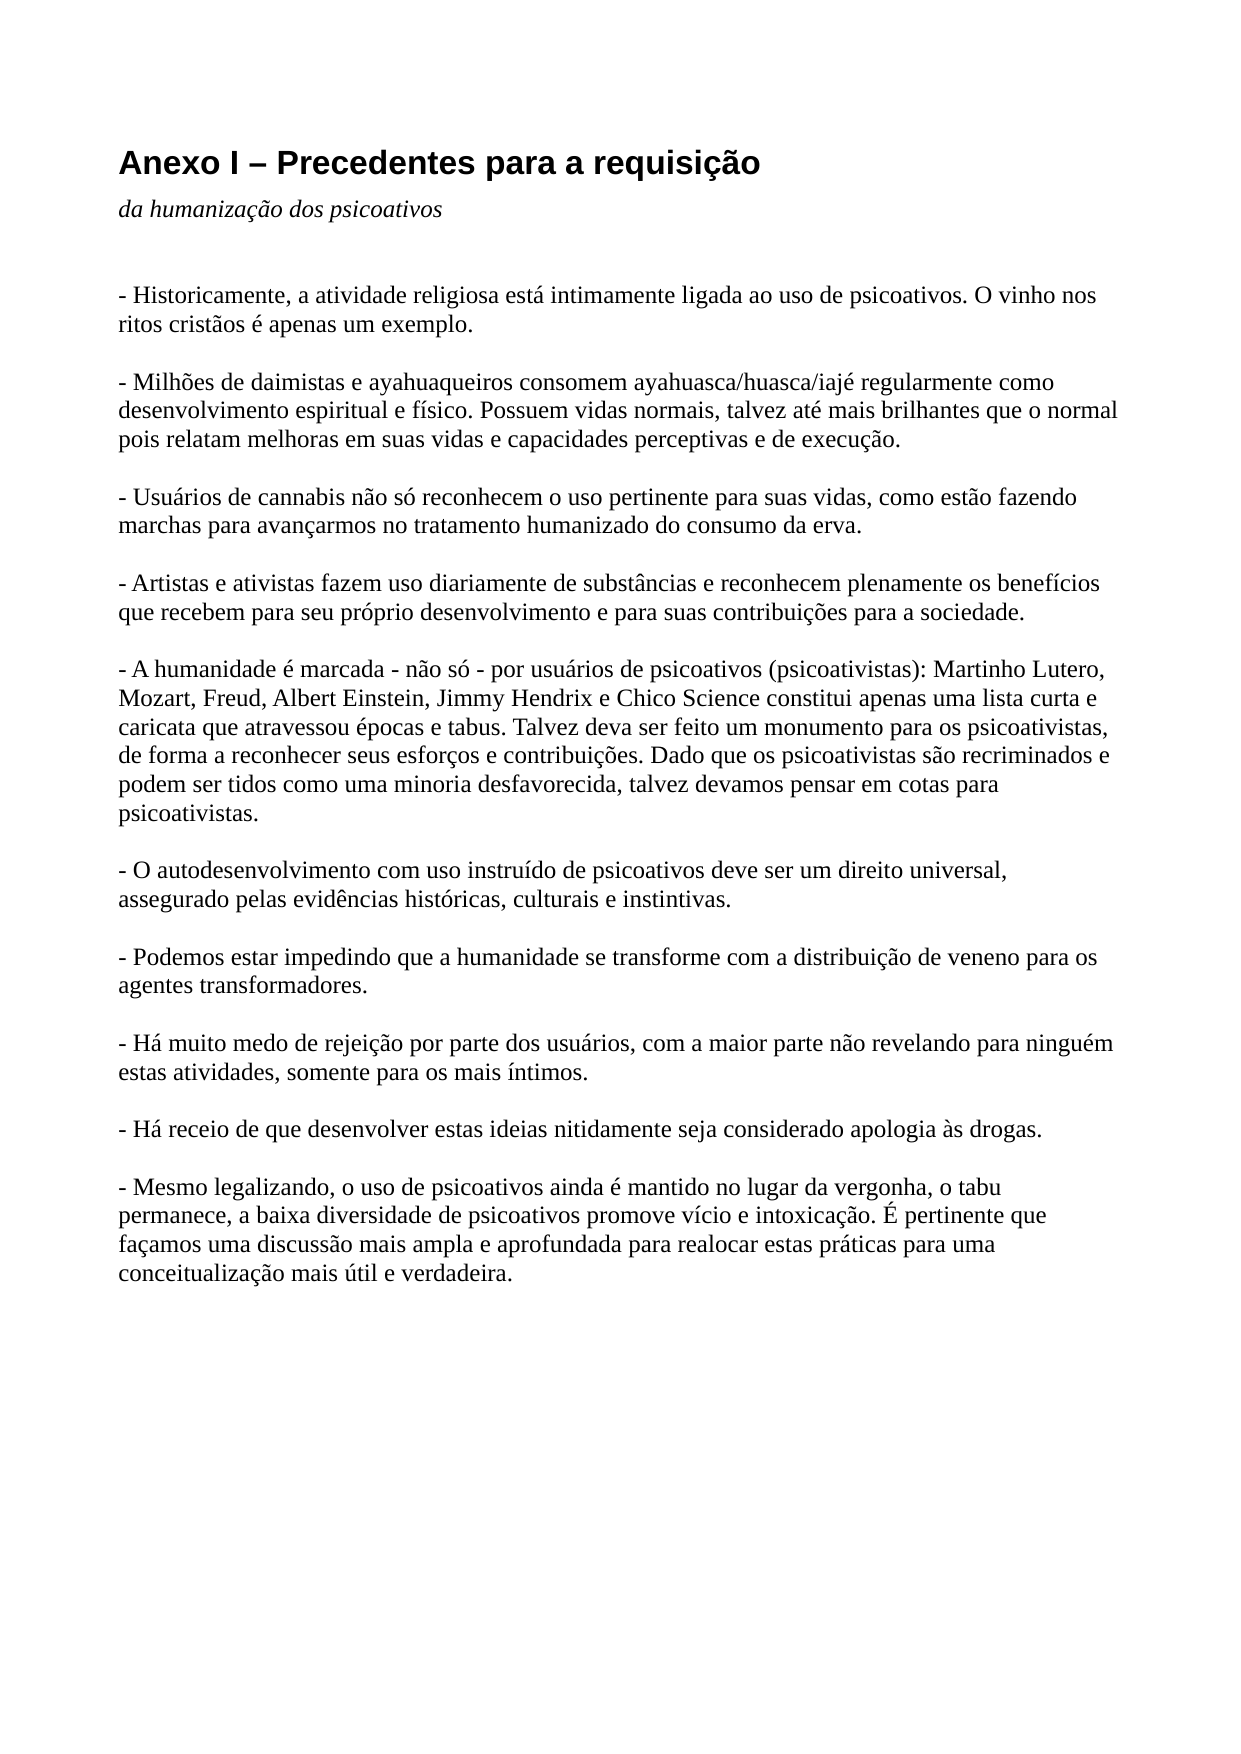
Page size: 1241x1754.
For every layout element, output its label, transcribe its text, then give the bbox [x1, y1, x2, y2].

text da humanização dos psicoativos [118, 194, 1122, 223]
text - Há receio de que desenvolver estas ideias nitidamente seja considerado apologia às drogas. [118, 1114, 1122, 1143]
text - Podemos estar impedindo que a humanidade se transforme com a distribuição de veneno para os agentes transformadores. [118, 942, 1122, 999]
subtitle Anexo I – Precedentes para a requisição [118, 143, 1122, 182]
text - Historicamente, a atividade religiosa está intimamente ligada ao uso de psicoativos. O vinho nos ritos cristãos é apenas um exemplo. [118, 281, 1122, 338]
text - Milhões de daimistas e ayahuaqueiros consomem ayahuasca/huasca/iajé regularmente como desenvolvimento espiritual e físico. Possuem vidas normais, talvez até mais brilhantes que o normal pois relatam melhoras em suas vidas e capacidades perceptivas e de execução. [118, 367, 1122, 453]
text - Há muito medo de rejeição por parte dos usuários, com a maior parte não revelando para ninguém estas atividades, somente para os mais íntimos. [118, 1028, 1122, 1086]
text - Mesmo legalizando, o uso de psicoativos ainda é mantido no lugar da vergonha, o tabu permanece, a baixa diversidade de psicoativos promove vício e intoxicação. É pertinente que façamos uma discussão mais ampla e aprofundada para realocar estas práticas para uma conceitualização mais útil e verdadeira. [118, 1172, 1122, 1287]
text - A humanidade é marcada - não só - por usuários de psicoativos (psicoativistas): Martinho Lutero, Mozart, Freud, Albert Einstein, Jimmy Hendrix e Chico Science constitui apenas uma lista curta e caricata que atravessou épocas e tabus. Talvez deva ser feito um monumento para os psicoativistas, de forma a reconhecer seus esforços e contribuições. Dado que os psicoativistas são recriminados e podem ser tidos como uma minoria desfavorecida, talvez devamos pensar em cotas para psicoativistas. [118, 654, 1122, 827]
text - O autodesenvolvimento com uso instruído de psicoativos deve ser um direito universal, assegurado pelas evidências históricas, culturais e instintivas. [118, 856, 1122, 913]
text - Usuários de cannabis não só reconhecem o uso pertinente para suas vidas, como estão fazendo marchas para avançarmos no tratamento humanizado do consumo da erva. [118, 482, 1122, 539]
text - Artistas e ativistas fazem uso diariamente de substâncias e reconhecem plenamente os benefícios que recebem para seu próprio desenvolvimento e para suas contribuições para a sociedade. [118, 568, 1122, 626]
